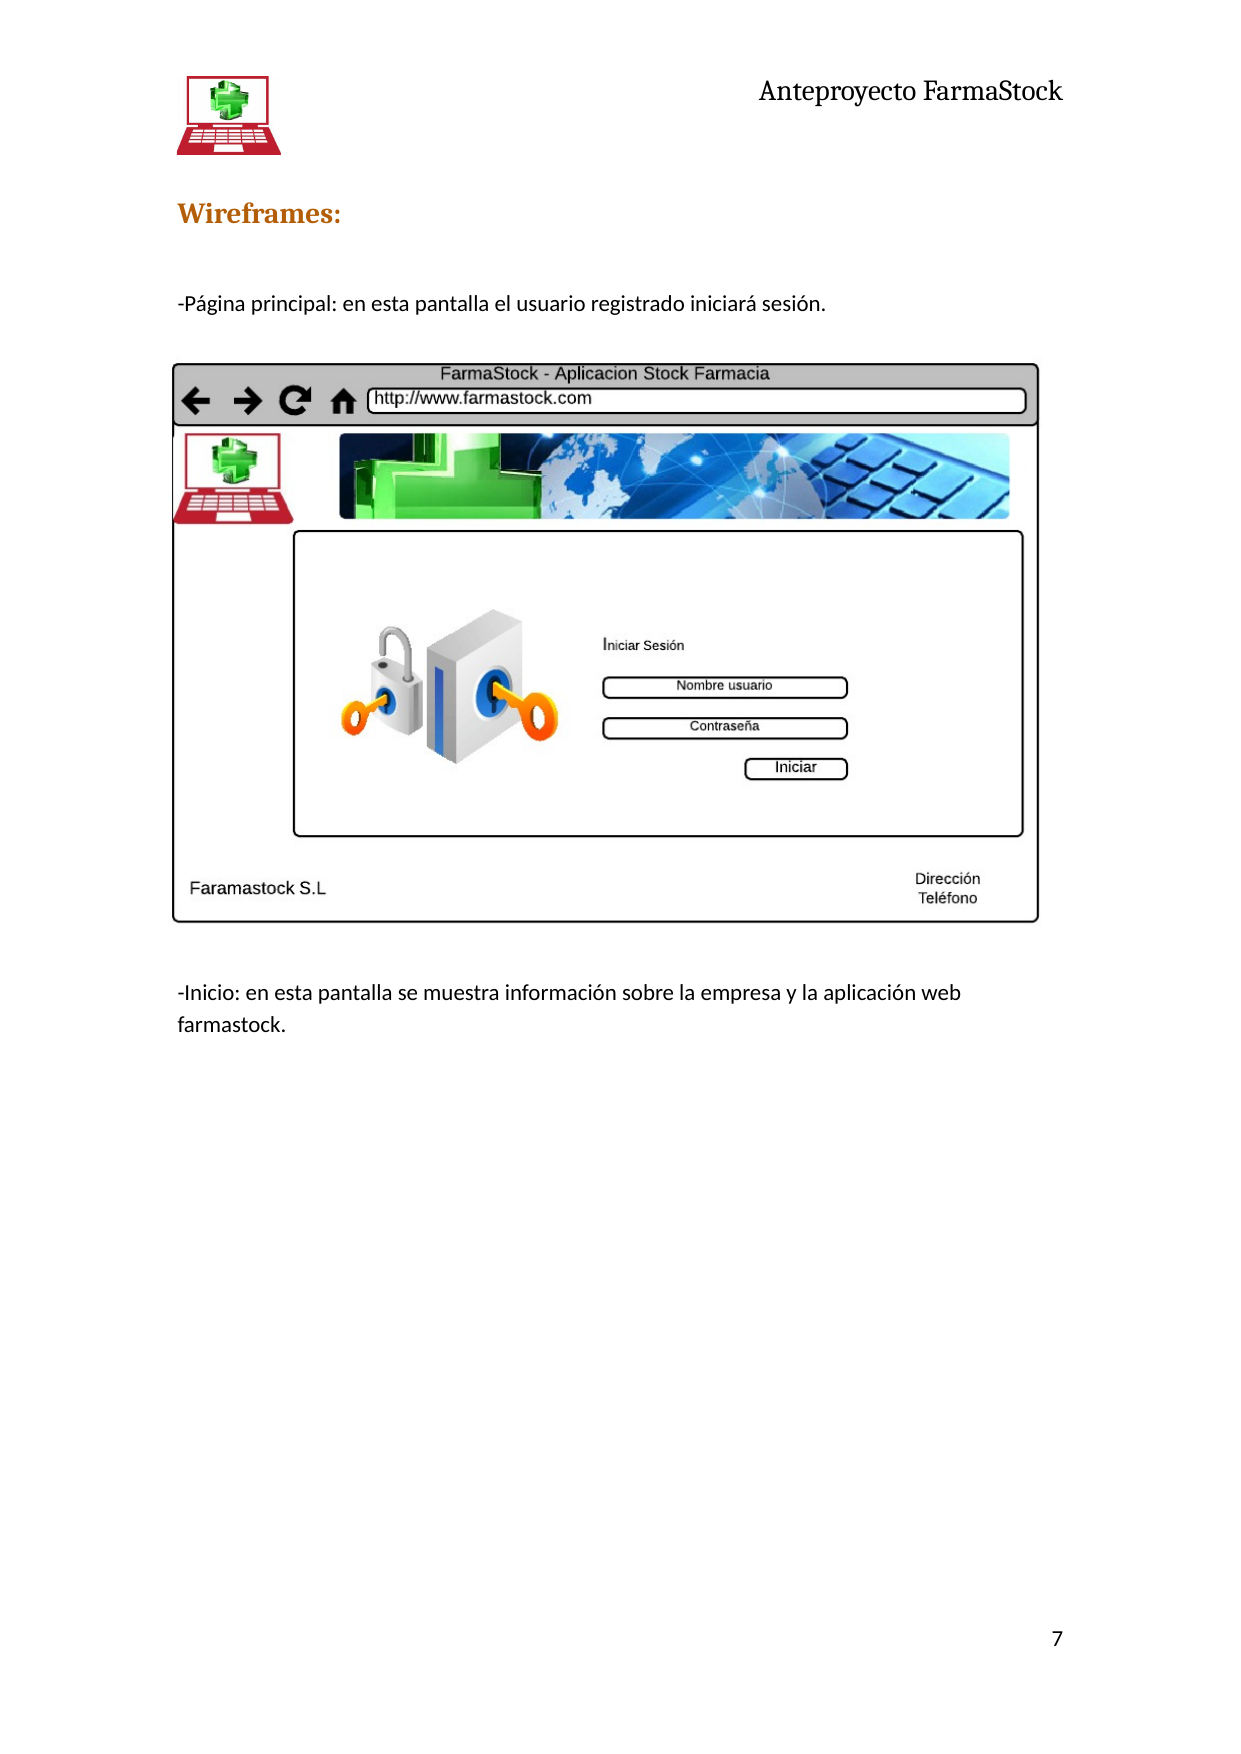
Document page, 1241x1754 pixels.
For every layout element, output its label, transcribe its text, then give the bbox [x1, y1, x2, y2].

subtitle Wireframes: [177, 198, 1063, 231]
text -Inicio: en esta pantalla se muestra información sobre la empresa y la aplicación web farmastock. [177, 978, 1063, 1039]
picture [167, 355, 1052, 944]
text -Página principal: en esta pantalla el usuario registrado iniciará sesión. [177, 289, 1063, 317]
picture [176, 76, 281, 155]
